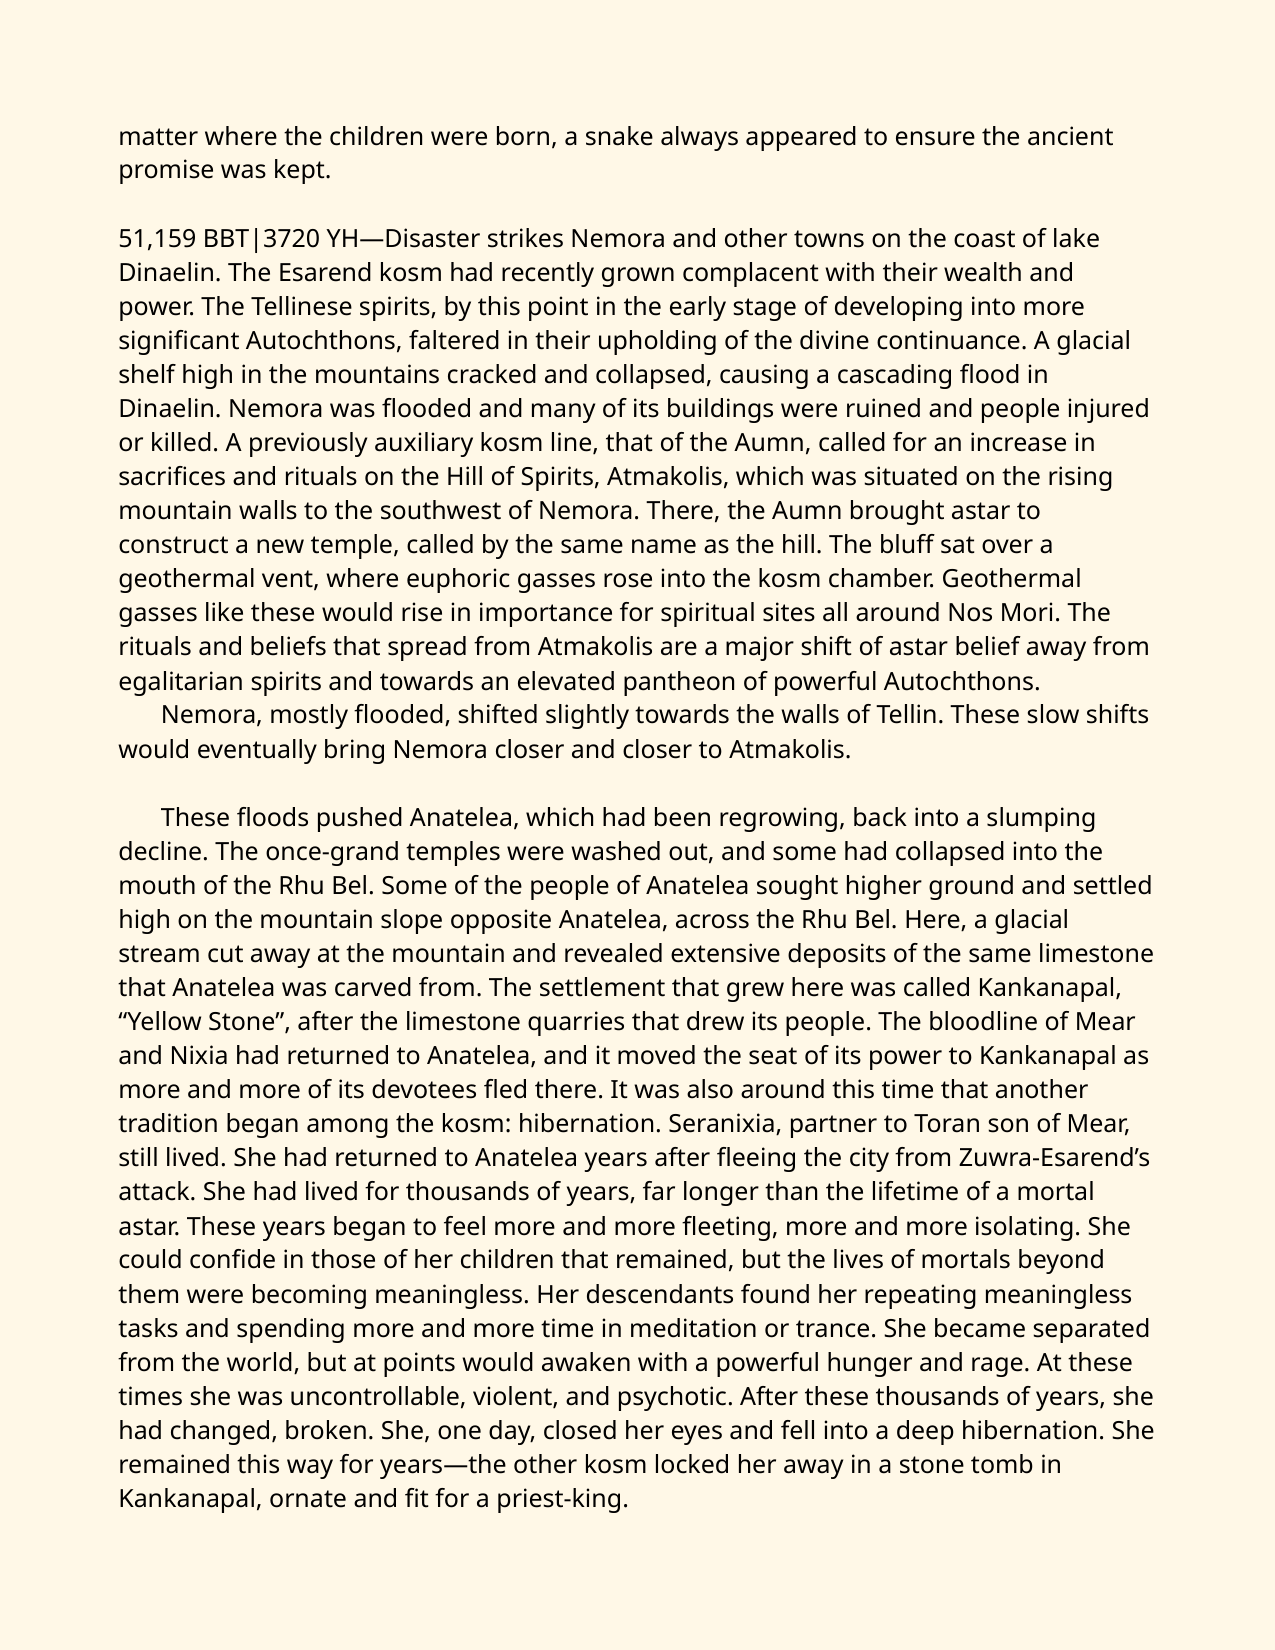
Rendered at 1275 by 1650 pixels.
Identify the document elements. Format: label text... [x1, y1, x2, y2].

text Nemora, mostly flooded, shifted slightly towards the walls of Tellin. These slow shifts would eventually bring Nemora closer and closer to Atmakolis. [118, 697, 1157, 765]
text These floods pushed Anatelea, which had been regrowing, back into a slumping decline. The once-grand temples were washed out, and some had collapsed into the mouth of the Rhu Bel. Some of the people of Anatelea sought higher ground and settled high on the mountain slope opposite Anatelea, across the Rhu Bel. Here, a glacial stream cut away at the mountain and revealed extensive deposits of the same limestone that Anatelea was carved from. The settlement that grew here was called Kankanapal, “Yellow Stone”, after the limestone quarries that drew its people. The bloodline of Mear and Nixia had returned to Anatelea, and it moved the seat of its power to Kankanapal as more and more of its devotees fled there. It was also around this time that another tradition began among the kosm: hibernation. Seranixia, partner to Toran son of Mear, still lived. She had returned to Anatelea years after fleeing the city from Zuwra-Esarend’s attack. She had lived for thousands of years, far longer than the lifetime of a mortal astar. These years began to feel more and more fleeting, more and more isolating. She could confide in those of her children that remained, but the lives of mortals beyond them were becoming meaningless. Her descendants found her repeating meaningless tasks and spending more and more time in meditation or trance. She became separated from the world, but at points would awaken with a powerful hunger and rage. At these times she was uncontrollable, violent, and psychotic. After these thousands of years, she had changed, broken. She, one day, closed her eyes and fell into a deep hibernation. She remained this way for years—the other kosm locked her away in a stone tomb in Kankanapal, ornate and fit for a priest-king. [118, 799, 1157, 1515]
text 51,159 BBT|3720 YH—Disaster strikes Nemora and other towns on the coast of lake Dinaelin. The Esarend kosm had recently grown complacent with their wealth and power. The Tellinese spirits, by this point in the early stage of developing into more significant Autochthons, faltered in their upholding of the divine continuance. A glacial shelf high in the mountains cracked and collapsed, causing a cascading flood in Dinaelin. Nemora was flooded and many of its buildings were ruined and people injured or killed. A previously auxiliary kosm line, that of the Aumn, called for an increase in sacrifices and rituals on the Hill of Spirits, Atmakolis, which was situated on the rising mountain walls to the southwest of Nemora. There, the Aumn brought astar to construct a new temple, called by the same name as the hill. The bluff sat over a geothermal vent, where euphoric gasses rose into the kosm chamber. Geothermal gasses like these would rise in importance for spiritual sites all around Nos Mori. The rituals and beliefs that spread from Atmakolis are a major shift of astar belief away from egalitarian spirits and towards an elevated pantheon of powerful Autochthons. [118, 220, 1157, 697]
text matter where the children were born, a snake always appeared to ensure the ancient promise was kept. [118, 118, 1157, 186]
